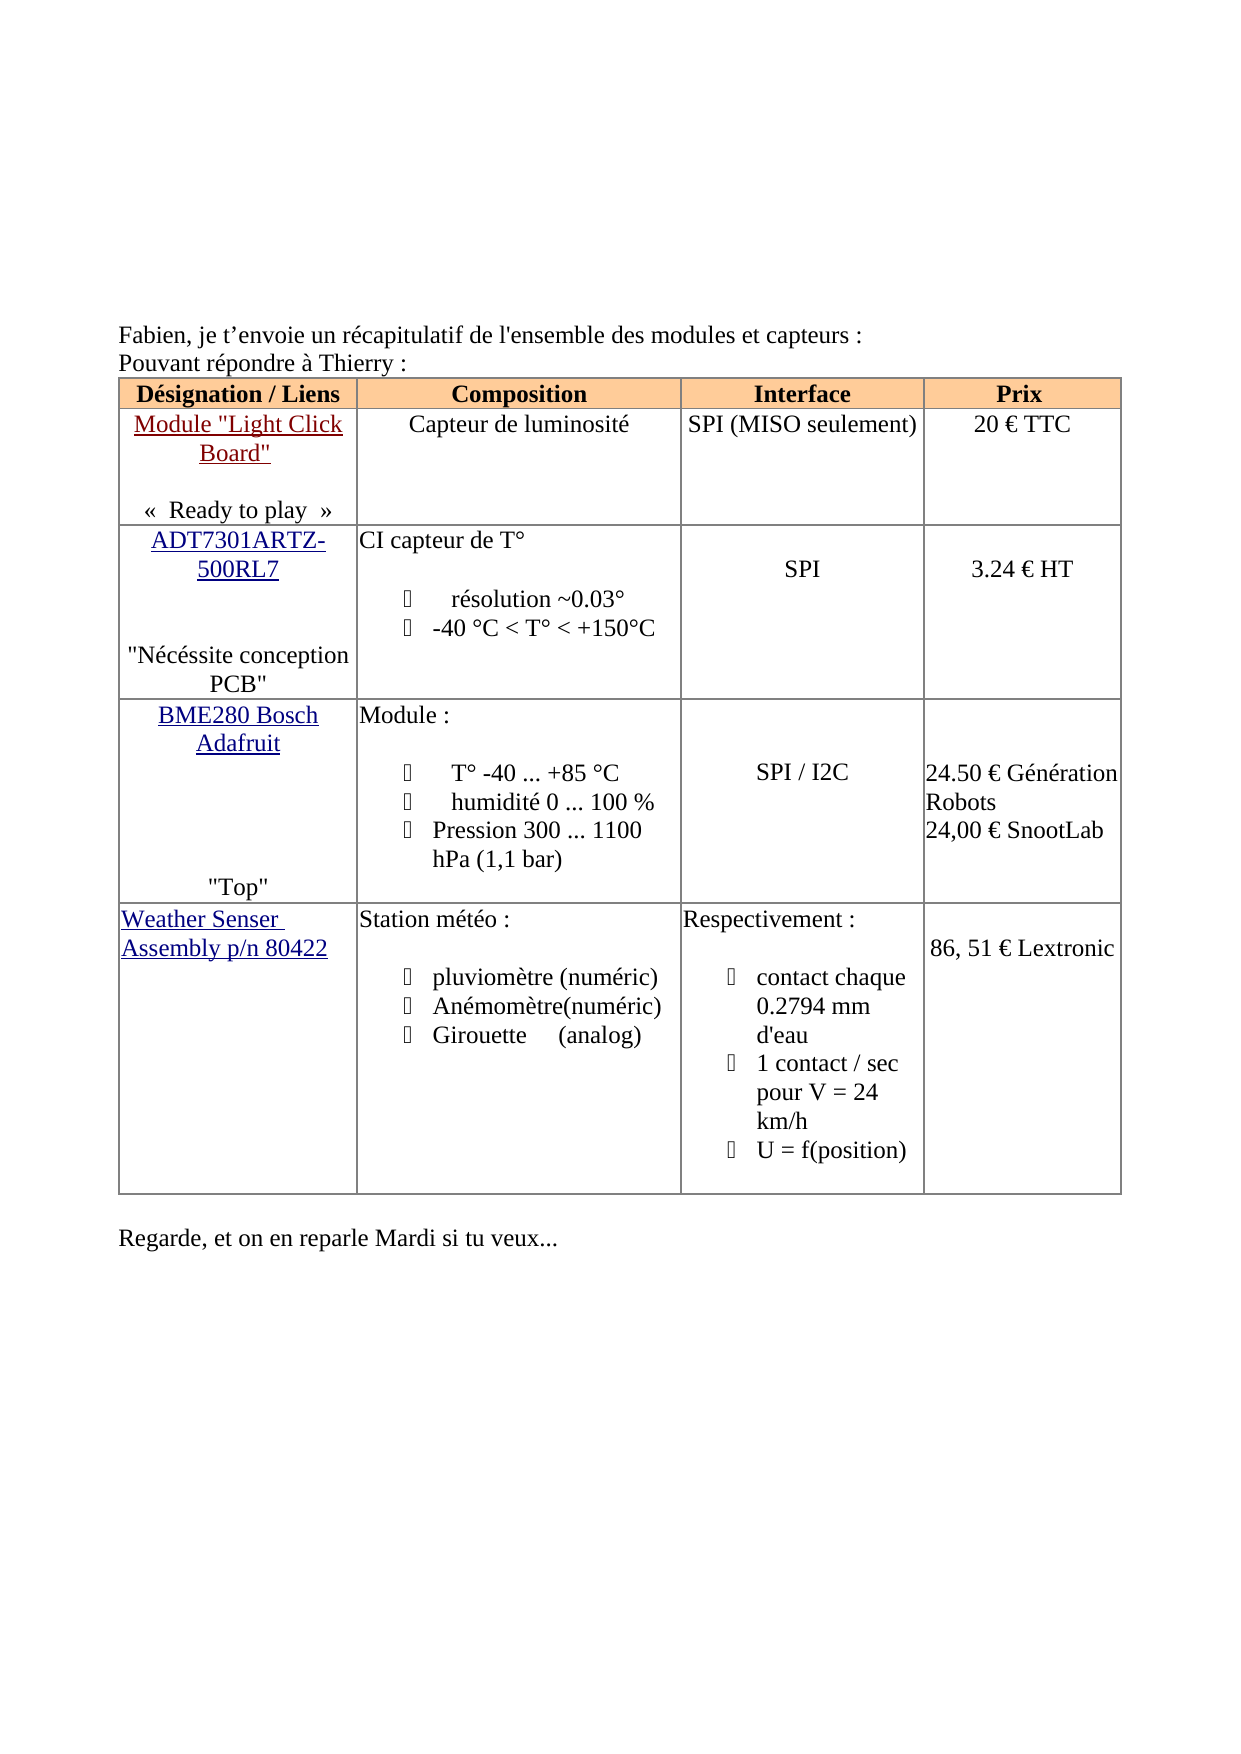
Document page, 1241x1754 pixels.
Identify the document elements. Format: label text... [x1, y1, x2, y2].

table_cell Capteur de luminosité [358, 409, 680, 524]
table_header Désignation / Liens [120, 379, 356, 408]
table_cell Respectivement : ・ contact chaque 0.2794 mm d'eau ・ 1 contact / sec pour V = 24 km/h ・ U = f(position) [682, 904, 923, 1193]
table_cell Weather Senser Assembly p/n 80422 [120, 904, 356, 1193]
table_cell SPI [682, 526, 923, 698]
table_cell CI capteur de T° ・ résolution ~0.03° ・ -40 °C < T° < +150°C [358, 526, 680, 698]
table_cell 24.50 € Génération Robots 24,00 € SnootLab [925, 700, 1120, 902]
text Fabien, je t’envoie un récapitulatif de l'ensemble des modules et capteurs : Pouvant répondre à Thierry : [118, 320, 1122, 377]
table_cell 86, 51 € Lextronic [925, 904, 1120, 1193]
table_cell 20 € TTC [925, 409, 1120, 524]
table_cell ADT7301ARTZ-500RL7 "Nécéssite conception PCB" [120, 526, 356, 698]
text Regarde, et on en reparle Mardi si tu veux... [118, 1195, 1122, 1309]
table_cell BME280 Bosch Adafruit "Top" [120, 700, 356, 902]
table_cell SPI (MISO seulement) [682, 409, 923, 524]
table_cell Station météo : ・ pluviomètre (numéric) ・ Anémomètre(numéric) ・ Girouette (analog) [358, 904, 680, 1193]
table_cell SPI / I2C [682, 700, 923, 902]
table_header Interface [682, 379, 923, 408]
table_header Composition [358, 379, 680, 408]
table_cell Module : ・ T° -40 ... +85 °C ・ humidité 0 ... 100 % ・ Pression 300 ... 1100 hPa (1,1 bar) [358, 700, 680, 902]
table_cell 3.24 € HT [925, 526, 1120, 698]
table_cell Module "Light Click Board" « Ready to play » [120, 409, 356, 524]
table_header Prix [925, 379, 1120, 408]
